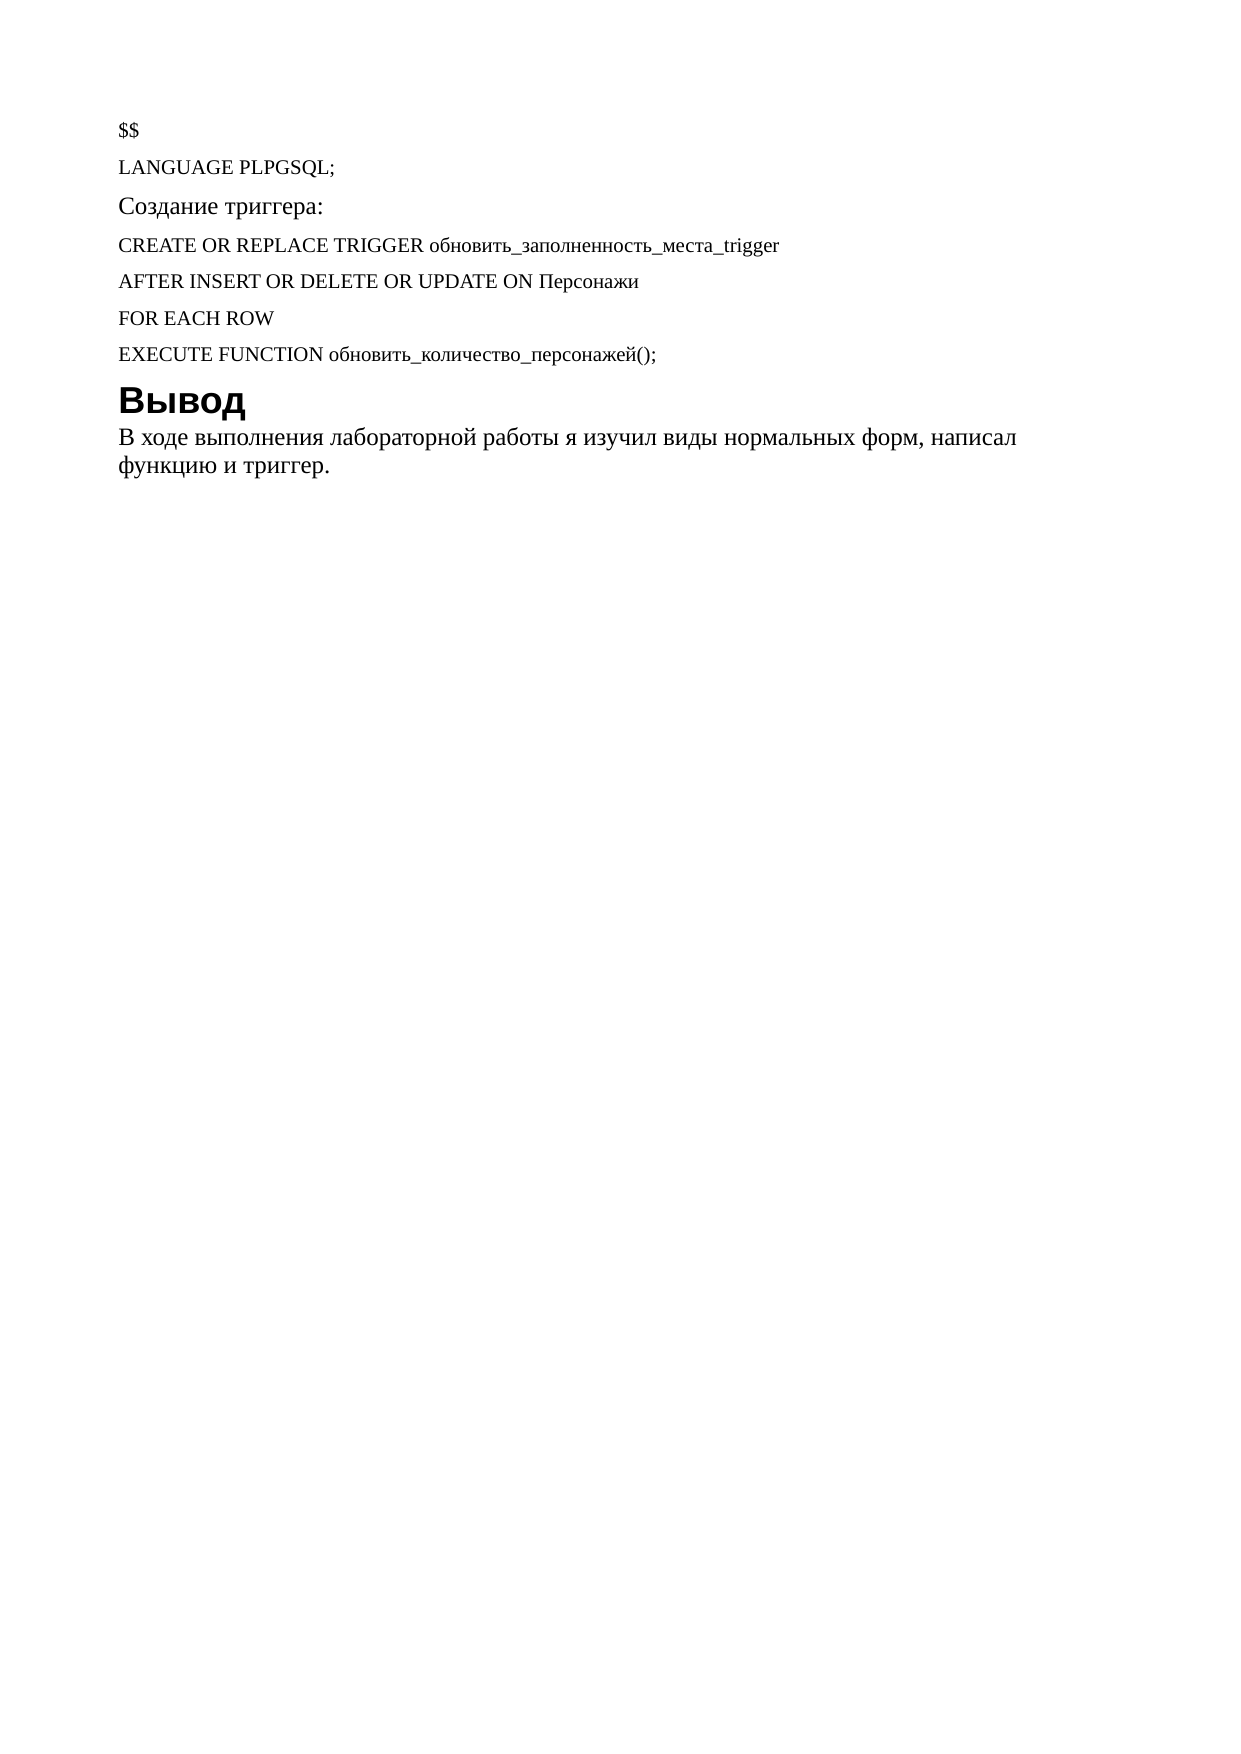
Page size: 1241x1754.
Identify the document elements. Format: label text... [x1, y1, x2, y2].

text FOR EACH ROW [118, 306, 1122, 330]
text LANGUAGE PLPGSQL; [118, 155, 1122, 179]
text CREATE OR REPLACE TRIGGER обновить_заполненность_места_trigger [118, 232, 1122, 257]
text $$ [118, 118, 1122, 142]
text EXECUTE FUNCTION обновить_количество_персонажей(); [118, 342, 1122, 366]
text В ходе выполнения лабораторной работы я изучил виды нормальных форм, написал функцию и триггер. [118, 422, 1122, 479]
text AFTER INSERT OR DELETE OR UPDATE ON Персонажи [118, 269, 1122, 293]
text Создание триггера: [118, 191, 1122, 220]
subtitle Вывод [118, 379, 1122, 422]
